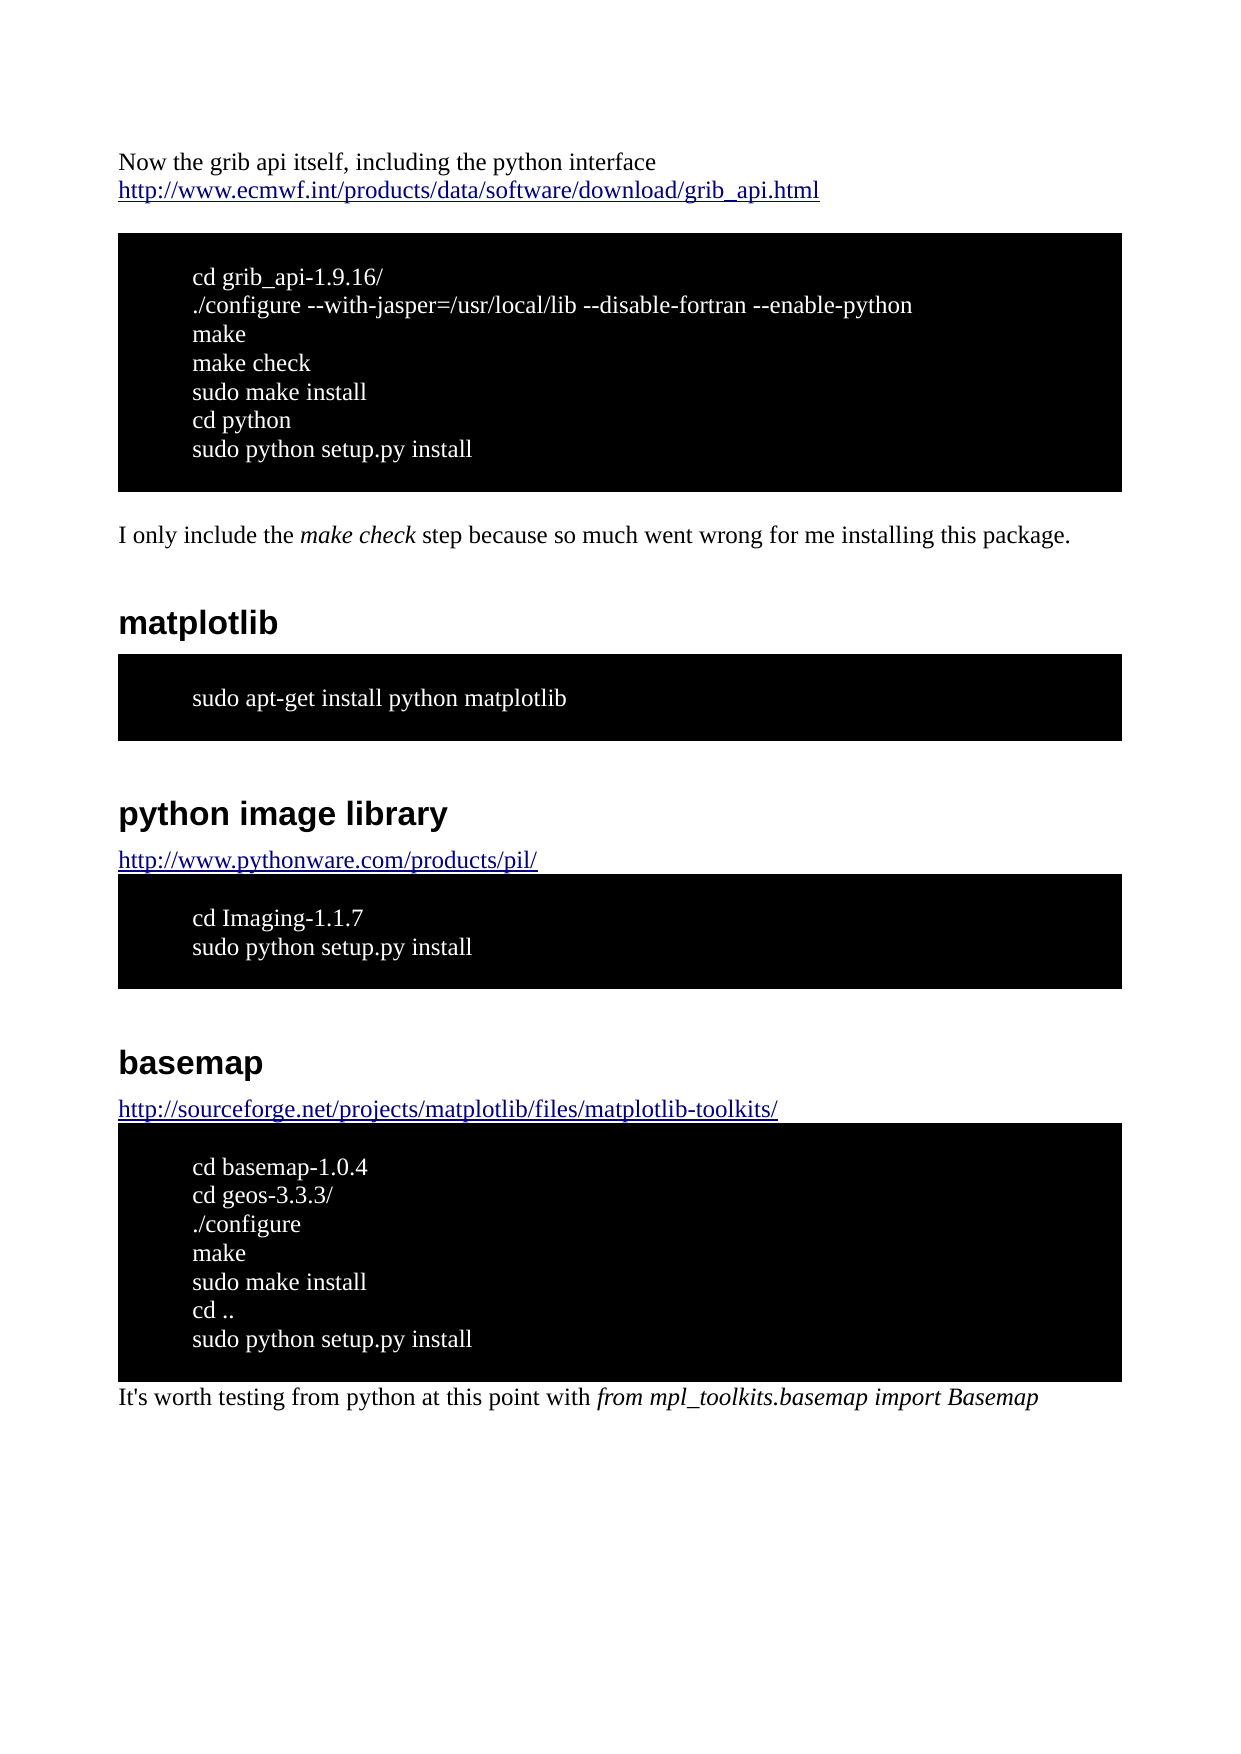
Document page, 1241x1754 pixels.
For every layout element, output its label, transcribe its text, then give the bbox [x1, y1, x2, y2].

text cd grib_api-1.9.16/ [118, 262, 1122, 291]
text make [118, 1238, 1122, 1267]
text Now the grib api itself, including the python interface [118, 147, 1122, 176]
text cd geos-3.3.3/ [118, 1180, 1122, 1209]
text ./configure [118, 1209, 1122, 1238]
text cd python [118, 406, 1122, 434]
text sudo python setup.py install [118, 932, 1122, 960]
text cd Imaging-1.1.7 [118, 903, 1122, 932]
text I only include the make check step because so much went wrong for me installing this package. [118, 521, 1122, 549]
text sudo python setup.py install [118, 1324, 1122, 1353]
text http://www.pythonware.com/products/pil/ [118, 845, 1122, 874]
text http://sourceforge.net/projects/matplotlib/files/matplotlib-toolkits/ [118, 1094, 1122, 1123]
text sudo make install [118, 1267, 1122, 1295]
text make check [118, 348, 1122, 377]
subtitle python image library [118, 794, 1122, 833]
text make [118, 319, 1122, 348]
subtitle matplotlib [118, 603, 1122, 642]
text sudo make install [118, 377, 1122, 406]
text cd basemap-1.0.4 [118, 1152, 1122, 1180]
text ./configure --with-jasper=/usr/local/lib --disable-fortran --enable-python [118, 291, 1122, 319]
text cd .. [118, 1295, 1122, 1324]
text It's worth testing from python at this point with from mpl_toolkits.basemap import Basemap [118, 1382, 1122, 1410]
text http://www.ecmwf.int/products/data/software/download/grib_api.html [118, 176, 1122, 204]
text sudo python setup.py install [118, 434, 1122, 463]
subtitle basemap [118, 1043, 1122, 1082]
text sudo apt-get install python matplotlib [118, 683, 1122, 712]
